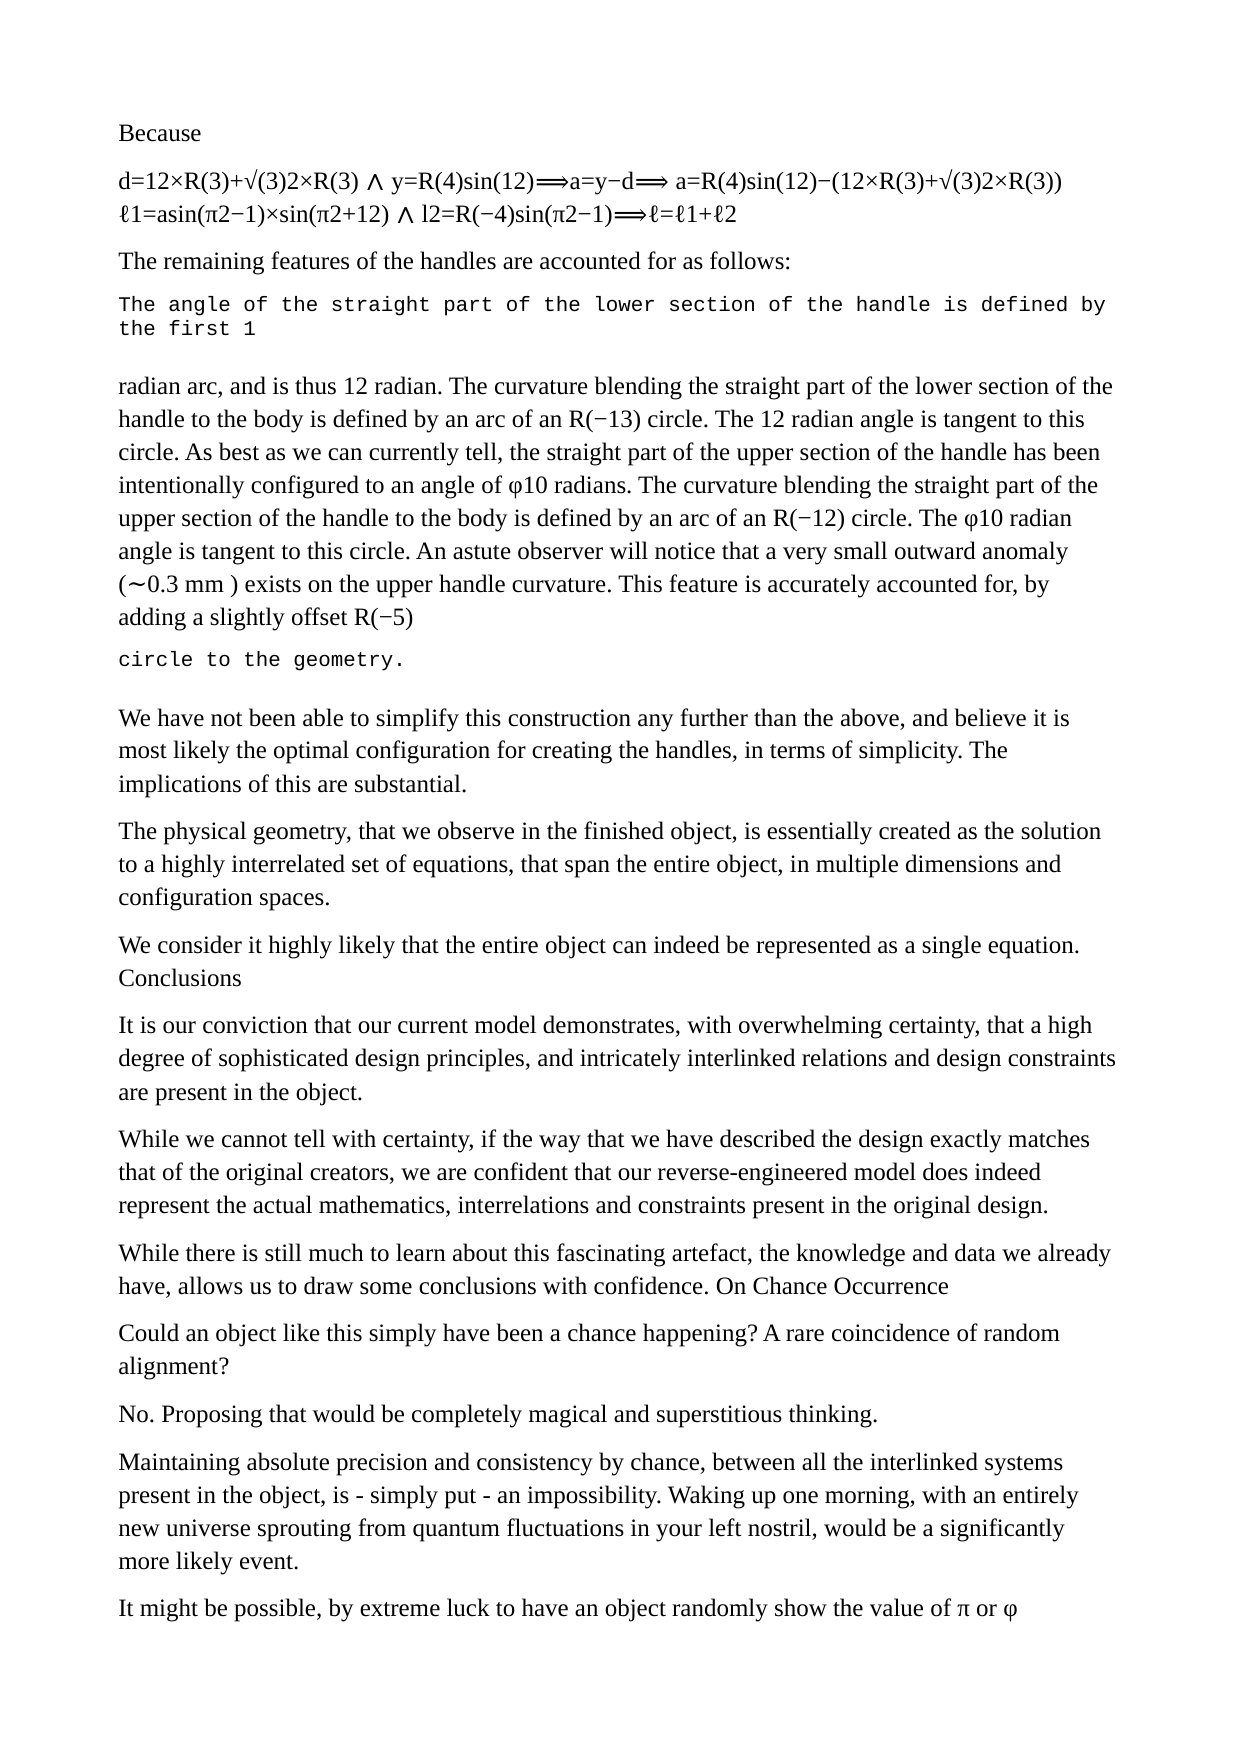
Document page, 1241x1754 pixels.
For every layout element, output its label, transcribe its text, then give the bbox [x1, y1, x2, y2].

text We have not been able to simplify this construction any further than the above, and believe it is most likely the optimal configuration for creating the handles, in terms of simplicity. The implications of this are substantial. [118, 703, 1122, 797]
text The remaining features of the handles are accounted for as follows: [118, 246, 1122, 275]
text While there is still much to learn about this fascinating artefact, the knowledge and data we already have, allows us to draw some conclusions with confidence. On Chance Occurrence [118, 1238, 1122, 1299]
text While we cannot tell with certainty, if the way that we have described the design exactly matches that of the original creators, we are confident that our reverse-engineered model does indeed represent the actual mathematics, interrelations and constraints present in the original design. [118, 1124, 1122, 1219]
text circle to the geometry. [118, 649, 1122, 673]
text We consider it highly likely that the entire object can indeed be represented as a single equation. Conclusions [118, 930, 1122, 992]
text It is our conviction that our current model demonstrates, with overwhelming certainty, that a high degree of sophisticated design principles, and intricately interlinked relations and design constraints are present in the object. [118, 1011, 1122, 1105]
text Maintaining absolute precision and consistency by chance, between all the interlinked systems present in the object, is - simply put - an impossibility. Waking up one morning, with an entirely new universe sprouting from quantum fluctuations in your left nostril, would be a significantly more likely event. [118, 1447, 1122, 1574]
text radian arc, and is thus 12 radian. The curvature blending the straight part of the lower section of the handle to the body is defined by an arc of an R(−13) circle. The 12 radian angle is tangent to this circle. As best as we can currently tell, the straight part of the upper section of the handle has been intentionally configured to an angle of φ10 radians. The curvature blending the straight part of the upper section of the handle to the body is defined by an arc of an R(−12) circle. The φ10 radian angle is tangent to this circle. An astute observer will notice that a very small outward anomaly (∼0.3 mm ) exists on the upper handle curvature. This feature is accurately accounted for, by adding a slightly offset R(−5) [118, 371, 1122, 631]
text Because [118, 118, 1122, 147]
text No. Proposing that would be completely magical and superstitious thinking. [118, 1399, 1122, 1428]
text d=12×R(3)+√(3)2×R(3) ∧ y=R(4)sin(12)⟹a=y−d⟹ a=R(4)sin(12)−(12×R(3)+√(3)2×R(3)) ℓ1=asin(π2−1)×sin(π2+12) ∧ l2=R(−4)sin(π2−1)⟹ℓ=ℓ1+ℓ2 [118, 166, 1122, 227]
text The physical geometry, that we observe in the finished object, is essentially created as the solution to a highly interrelated set of equations, that span the entire object, in multiple dimensions and configuration spaces. [118, 816, 1122, 911]
text The angle of the straight part of the lower section of the handle is defined by the first 1 [118, 294, 1122, 341]
text It might be possible, by extreme luck to have an object randomly show the value of π or φ [118, 1593, 1122, 1622]
text Could an object like this simply have been a chance happening? A rare coincidence of random alignment? [118, 1318, 1122, 1380]
